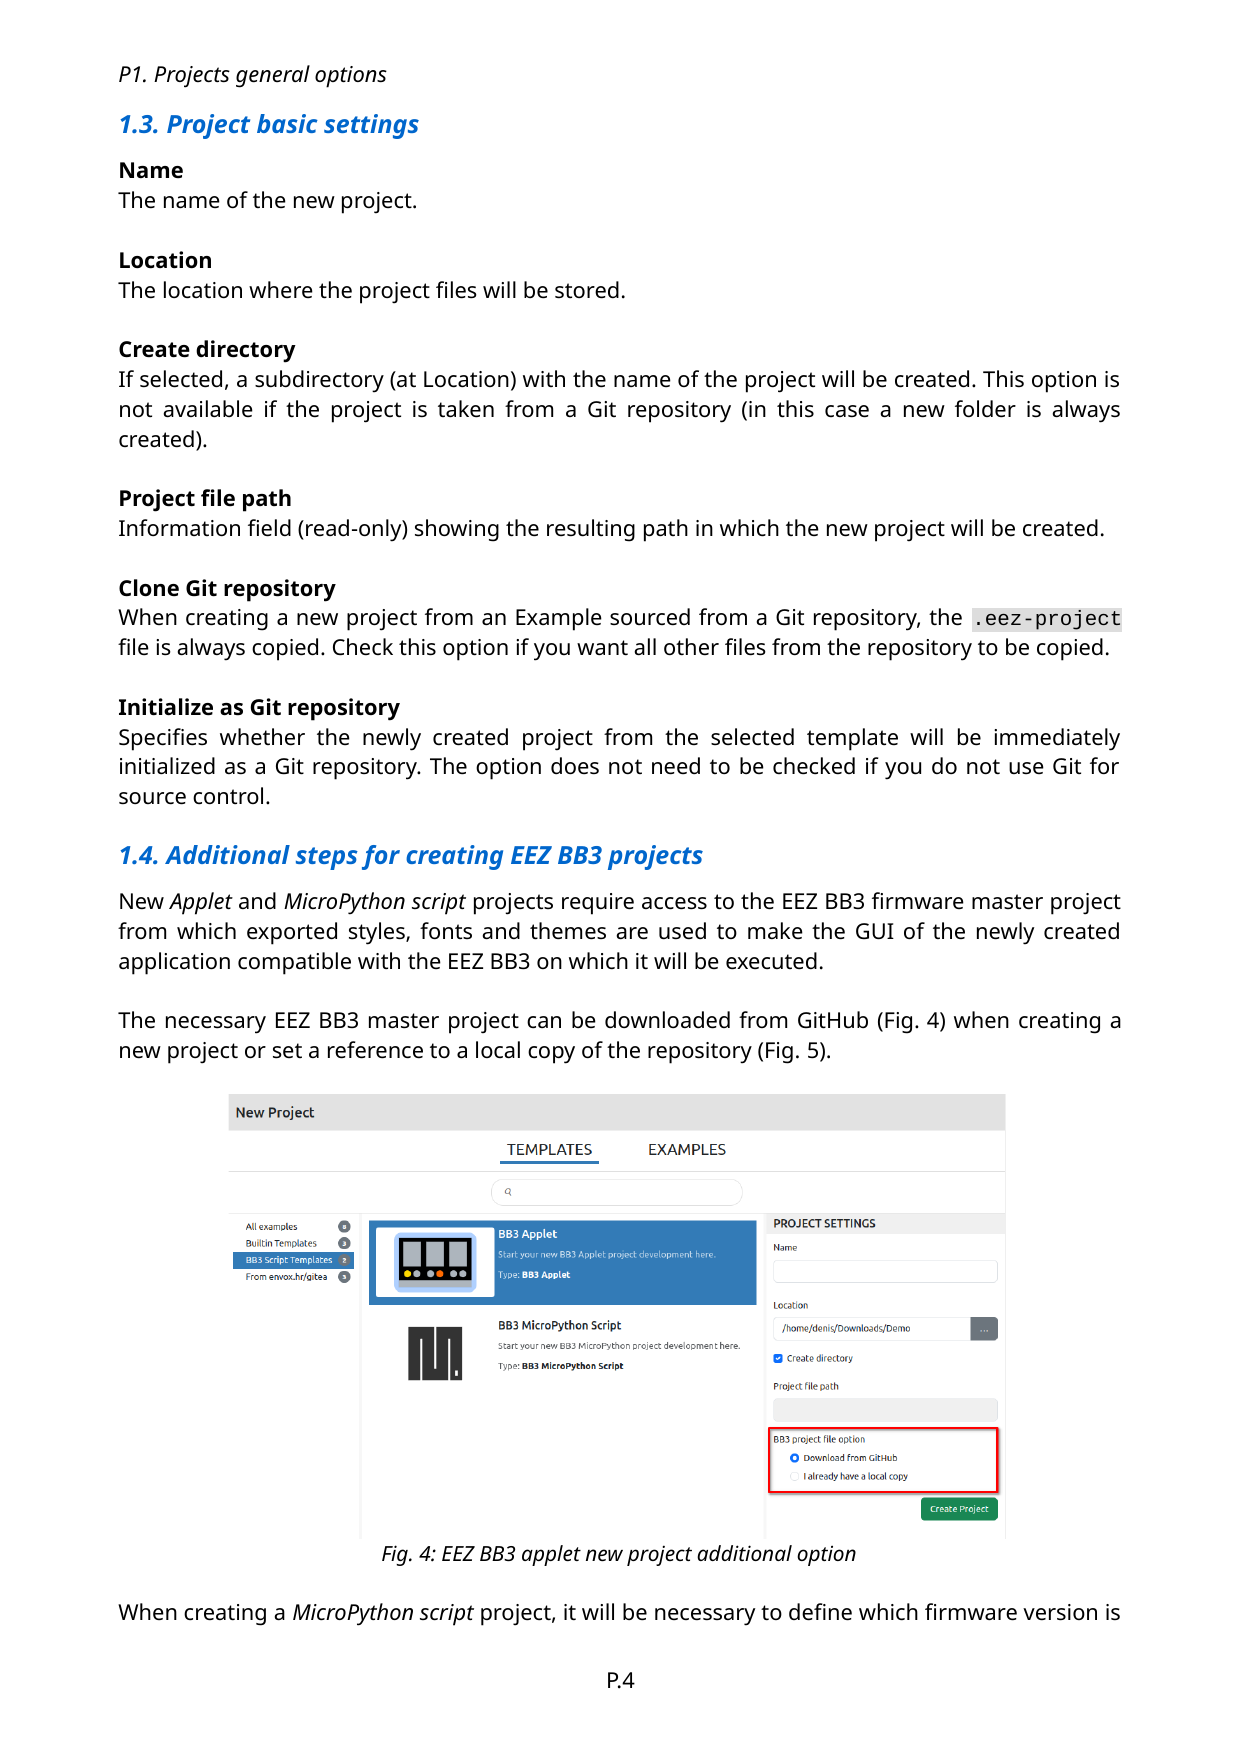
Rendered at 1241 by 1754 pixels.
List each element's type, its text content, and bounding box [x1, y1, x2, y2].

text The location where the project files will be stored. [118, 274, 1122, 304]
text Name [118, 155, 1122, 185]
text New Applet and MicroPython script projects require access to the EEZ BB3 firmware master project from which exported styles, fonts and themes are used to make the GUI of the newly created application compatible with the EEZ BB3 on which it will be executed. [118, 886, 1122, 976]
text Clone Git repository [118, 572, 1122, 602]
subtitle Project basic settings [118, 107, 1122, 141]
text If selected, a subdirectory (at Location) with the name of the project will be created. This option is not available if the project is taken from a Git repository (in this case a new folder is always created). [118, 364, 1122, 453]
text Information field (read-only) showing the resulting path in which the new project will be created. [118, 513, 1122, 543]
picture [228, 1094, 1012, 1539]
text The name of the new project. [118, 185, 1122, 215]
text Create directory [118, 334, 1122, 364]
text The necessary EEZ BB3 master project can be downloaded from GitHub (Fig. 4) when creating a new project or set a reference to a local copy of the repository (Fig. 5). [118, 1005, 1122, 1065]
text Location [118, 245, 1122, 274]
text Specifies whether the newly created project from the selected template will be immediately initialized as a Git repository. The option does not need to be checked if you do not use Git for source control. [118, 721, 1122, 811]
text When creating a MicroPython script project, it will be necessary to define which firmware version is [118, 1597, 1122, 1627]
text Fig. 4: EEZ BB3 applet new project additional option [229, 1539, 1012, 1567]
text Initialize as Git repository [118, 692, 1122, 721]
text When creating a new project from an Example sourced from a Git repository, the .eez-project file is always copied. Check this option if you want all other files from the repository to be copied. [118, 602, 1122, 662]
text Project file path [118, 483, 1122, 513]
subtitle Additional steps for creating EEZ BB3 projects [118, 837, 1122, 871]
